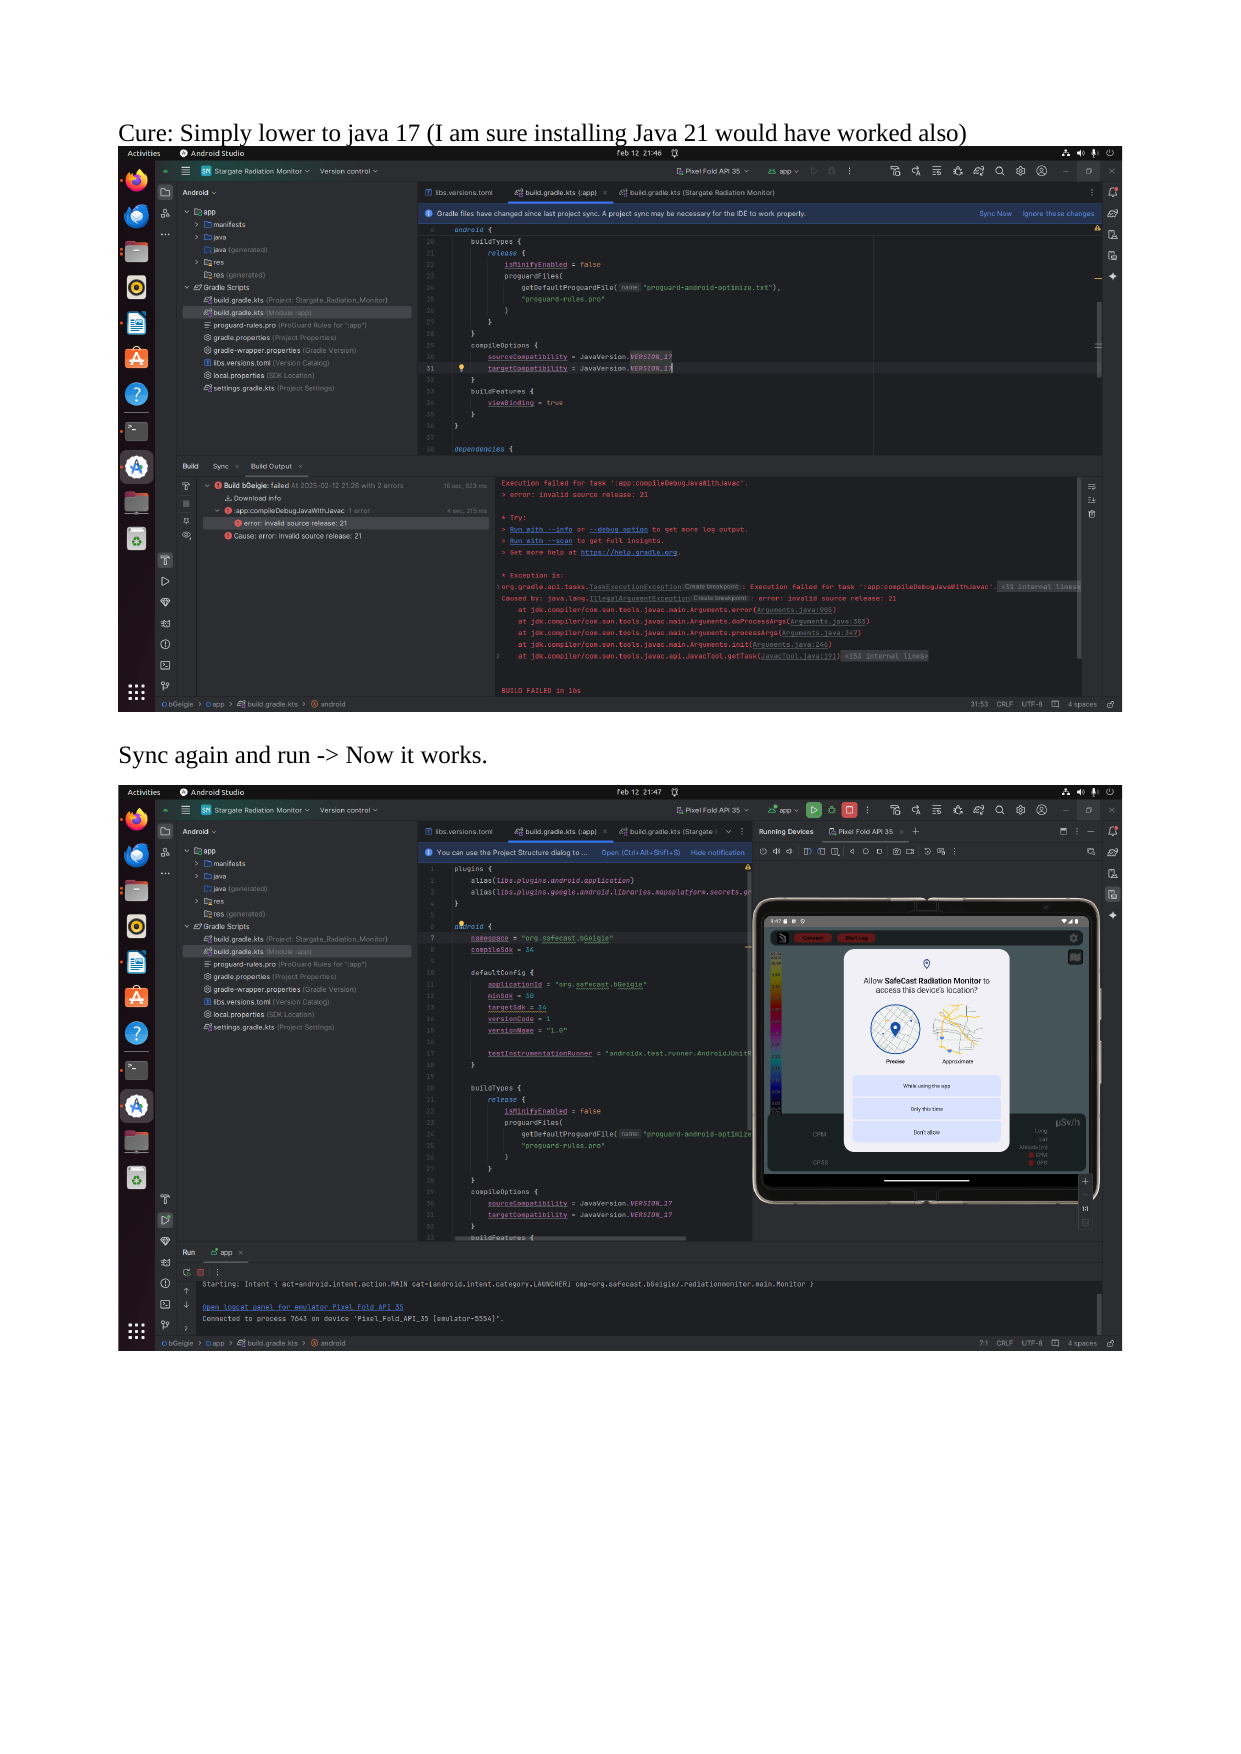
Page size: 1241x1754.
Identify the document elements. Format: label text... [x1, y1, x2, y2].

text Sync again and run -> Now it works. [118, 740, 1122, 769]
text Cure: Simply lower to java 17 (I am sure installing Java 21 would have worked also) [118, 118, 1122, 146]
